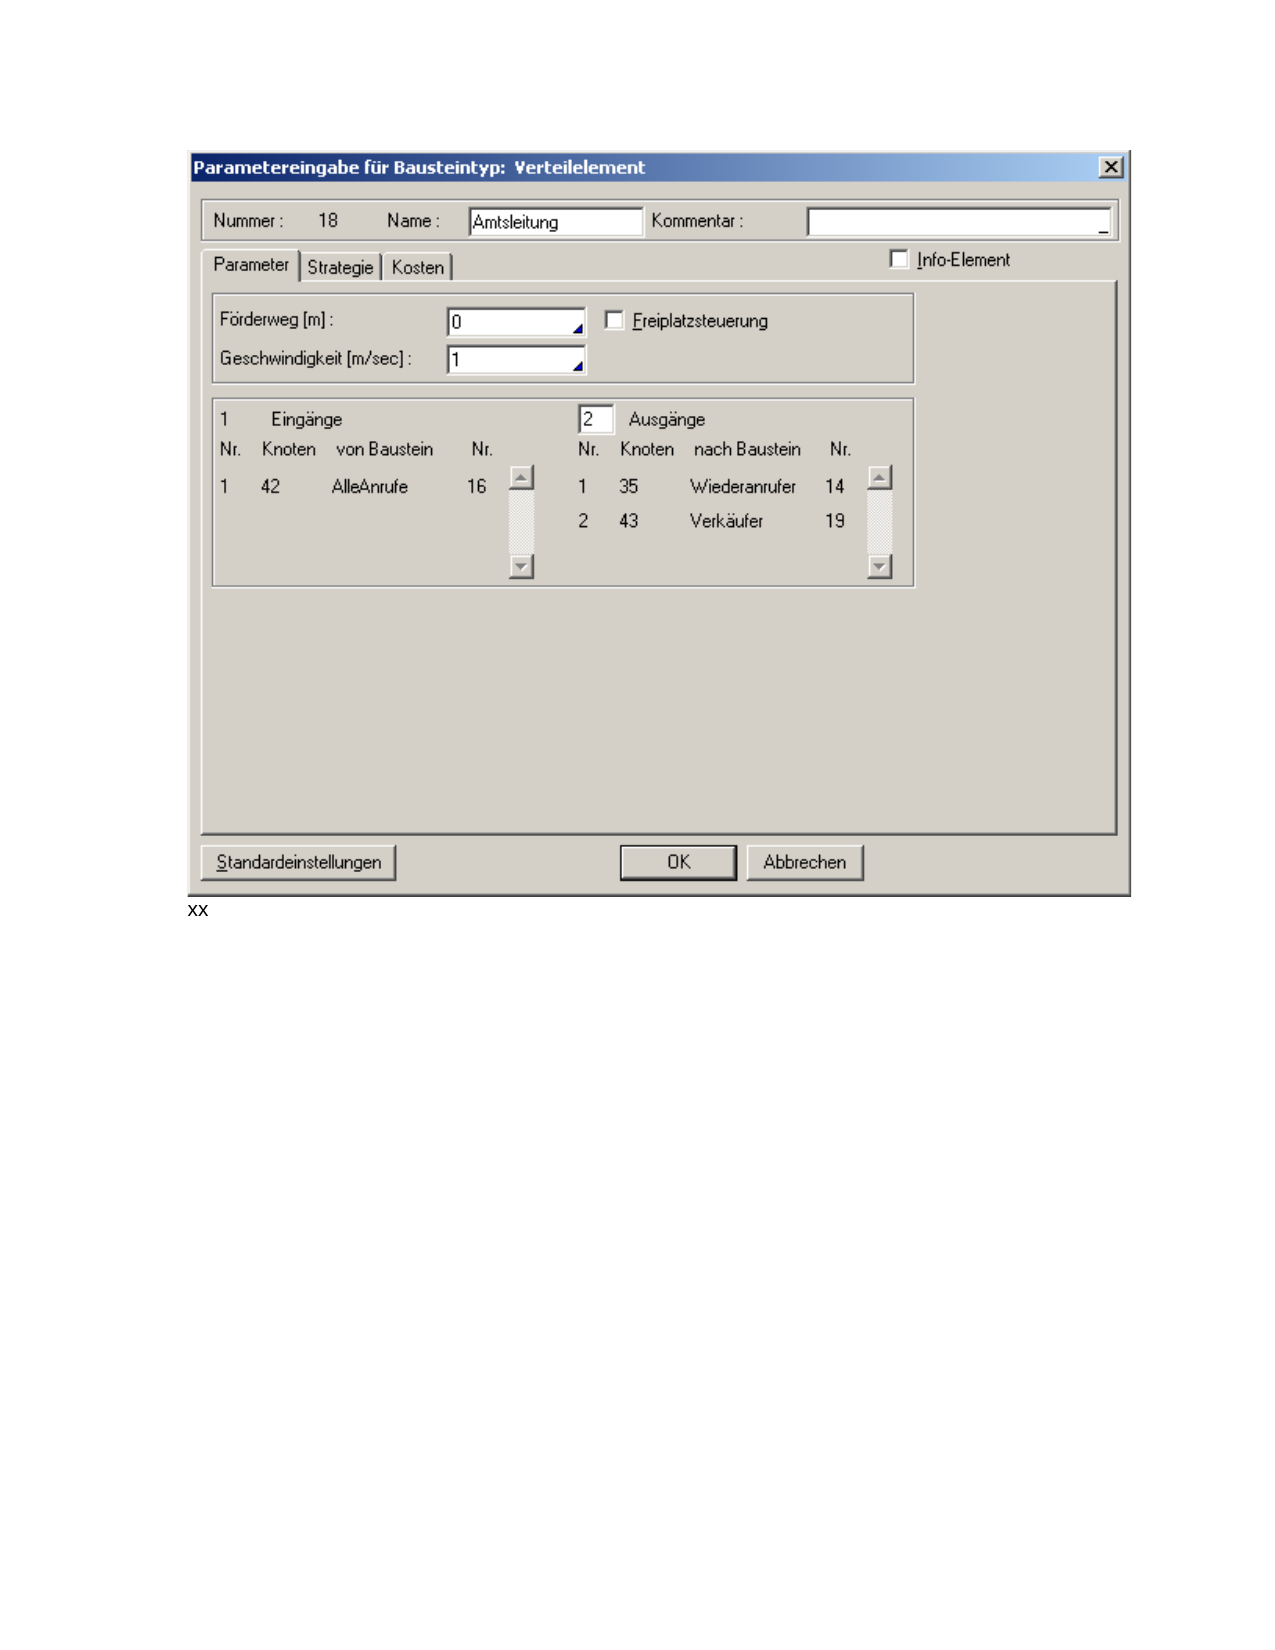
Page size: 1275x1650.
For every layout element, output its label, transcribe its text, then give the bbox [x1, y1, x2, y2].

text xx [187, 897, 1087, 921]
